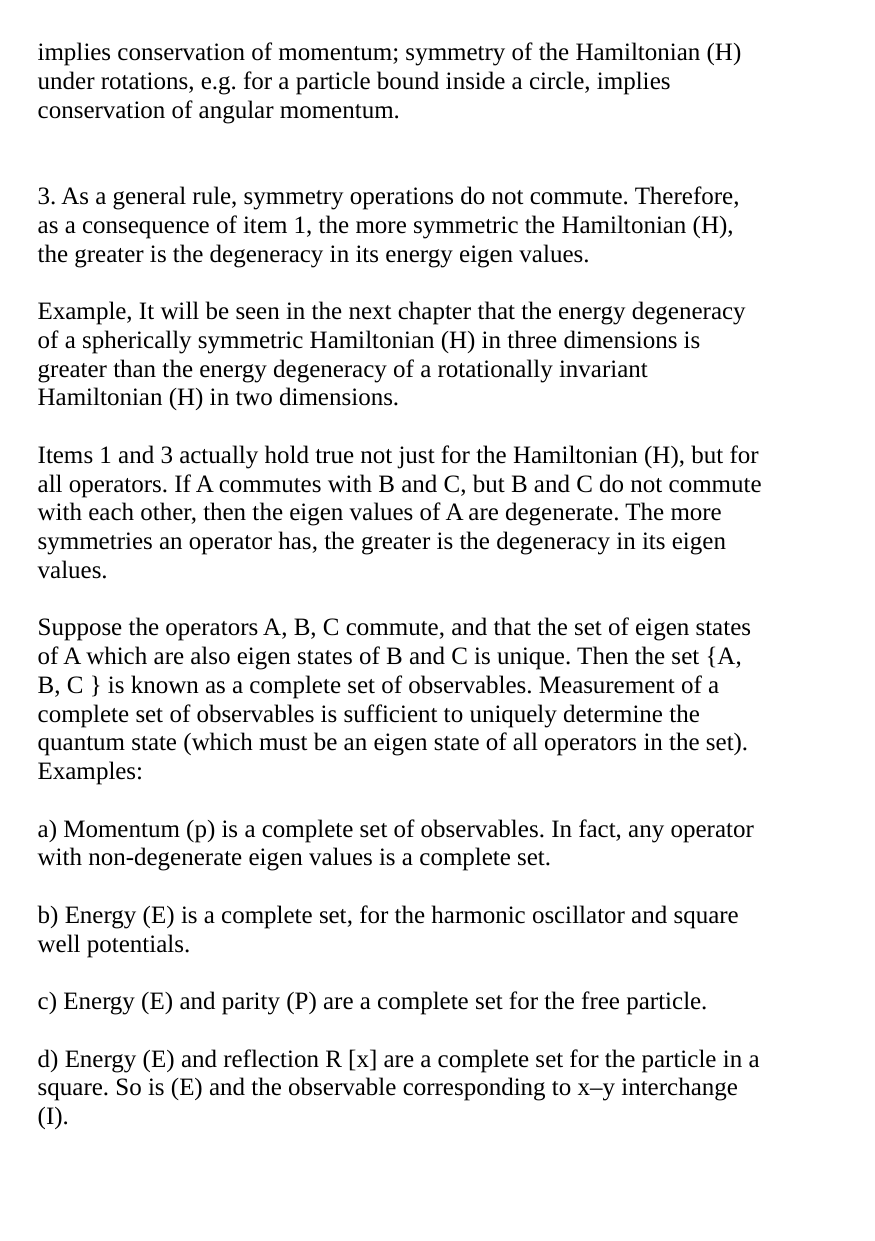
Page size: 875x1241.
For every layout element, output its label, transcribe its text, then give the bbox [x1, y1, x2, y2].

text Items 1 and 3 actually hold true not just for the Hamiltonian (H), but for all operators. If A commutes with B and C, but B and C do not commute with each other, then the eigen values of A are degenerate. The more symmetries an operator has, the greater is the degeneracy in its eigen values. [37, 440, 762, 584]
text c) Energy (E) and parity (P) are a complete set for the free particle. [37, 986, 762, 1015]
text 3. As a general rule, symmetry operations do not commute. Therefore, as a consequence of item 1, the more symmetric the Hamiltonian (H), the greater is the degeneracy in its energy eigen values. [37, 181, 762, 267]
text b) Energy (E) is a complete set, for the harmonic oscillator and square well potentials. [37, 900, 762, 957]
text a) Momentum (p) is a complete set of observables. In fact, any operator with non-degenerate eigen values is a complete set. [37, 814, 762, 871]
text d) Energy (E) and reflection R [x] are a complete set for the particle in a square. So is (E) and the observable corresponding to x–y interchange (I). [37, 1044, 762, 1130]
text Suppose the operators A, B, C commute, and that the set of eigen states of A which are also eigen states of B and C is unique. Then the set {A, B, C } is known as a complete set of observables. Measurement of a complete set of observables is sufficient to uniquely determine the quantum state (which must be an eigen state of all operators in the set). Examples: [37, 612, 762, 785]
text implies conservation of momentum; symmetry of the Hamiltonian (H) under rotations, e.g. for a particle bound inside a circle, implies conservation of angular momentum. [37, 37, 762, 124]
text Example, It will be seen in the next chapter that the energy degeneracy of a spherically symmetric Hamiltonian (H) in three dimensions is greater than the energy degeneracy of a rotationally invariant Hamiltonian (H) in two dimensions. [37, 296, 762, 411]
